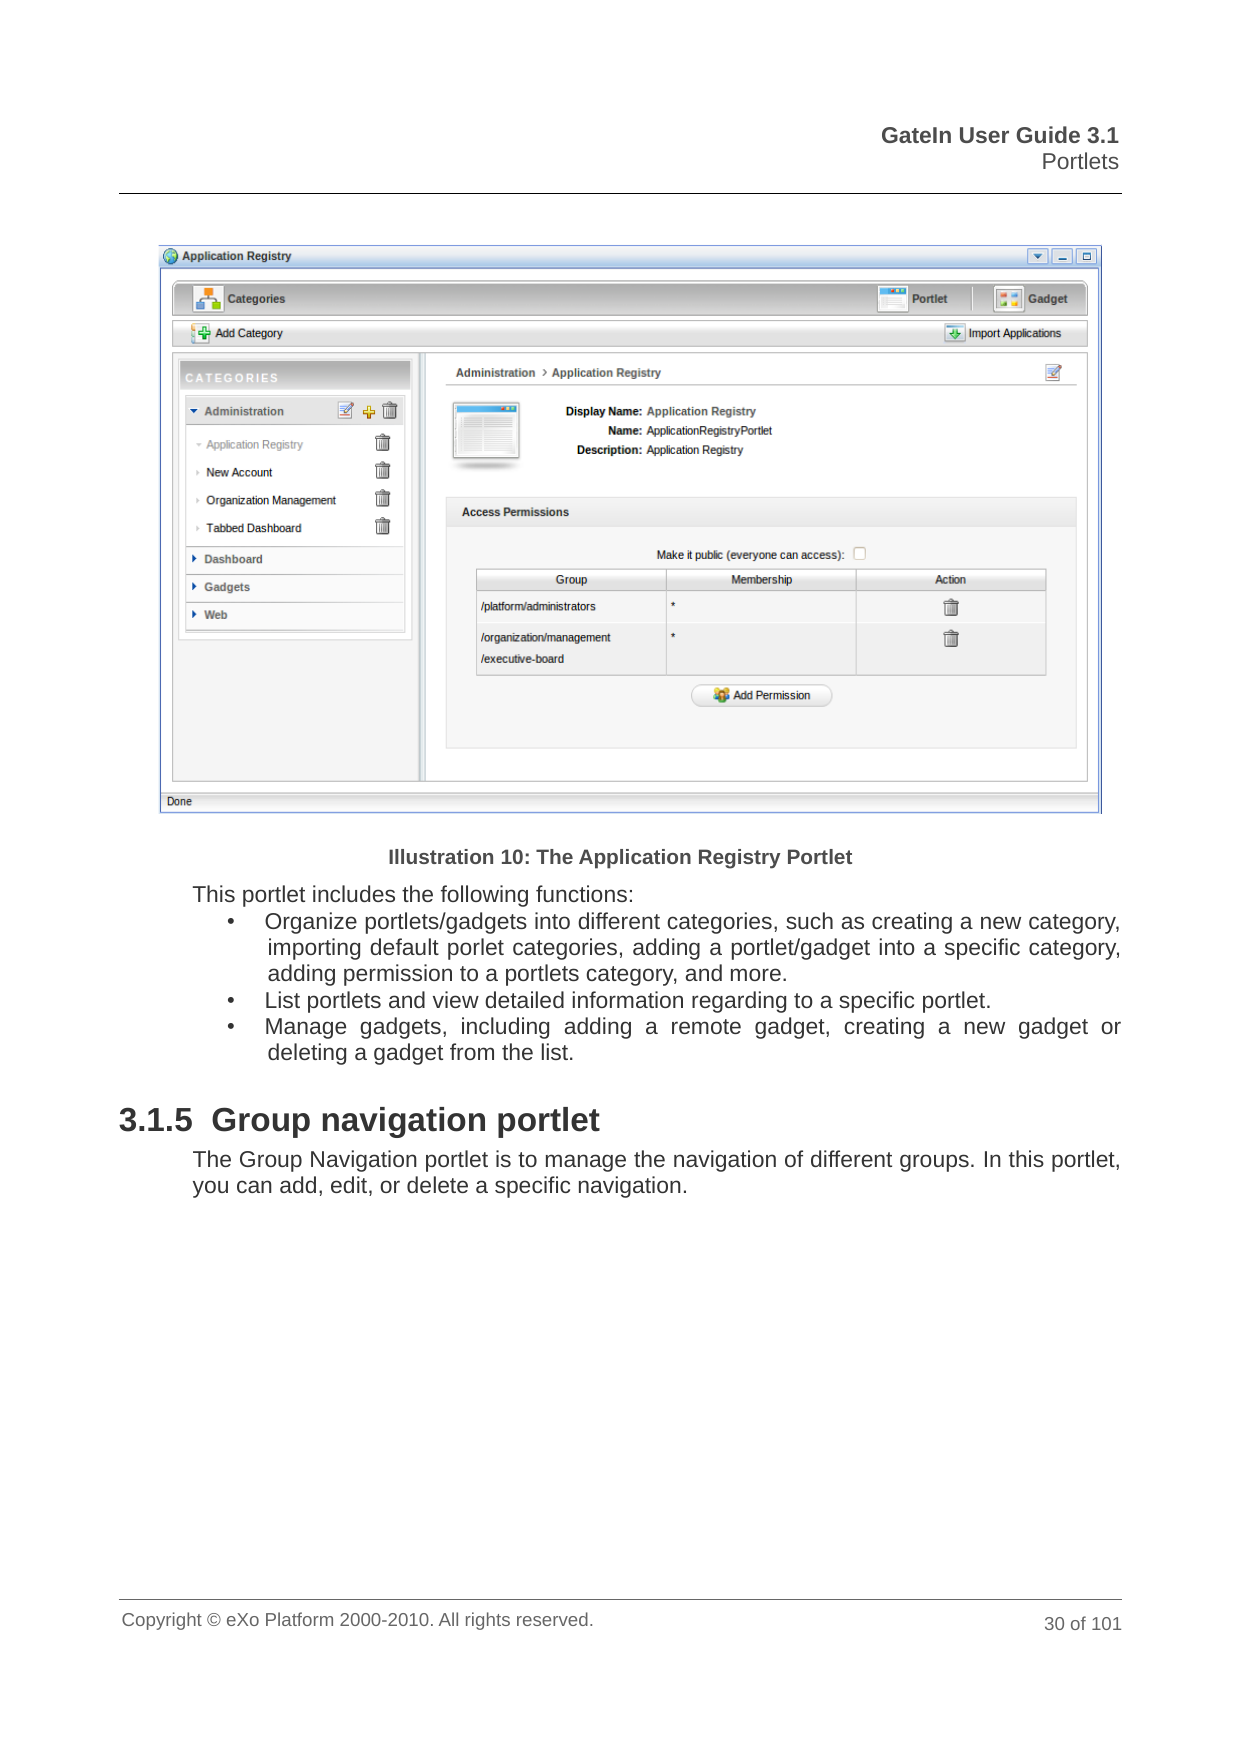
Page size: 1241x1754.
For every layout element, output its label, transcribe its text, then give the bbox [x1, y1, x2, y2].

list Manage gadgets, including adding a remote gadget, creating a new gadget or deleting a gadget from the list. [227, 1013, 1122, 1066]
list Organize portlets/gadgets into different categories, such as creating a new category, importing default porlet categories, adding a portlet/gadget into a specific category, adding permission to a portlets category, and more. [227, 908, 1122, 987]
text The Group Navigation portlet is to manage the navigation of different groups. In this portlet, you can add, edit, or delete a specific navigation. [192, 1146, 1122, 1198]
text Illustration 10: The Application Registry Portlet [138, 319, 1102, 869]
text This portlet includes the following functions: [118, 223, 1122, 908]
subtitle Group navigation portlet [118, 1099, 1122, 1138]
picture [158, 244, 1102, 814]
list List portlets and view detailed information regarding to a specific portlet. [227, 987, 1122, 1013]
